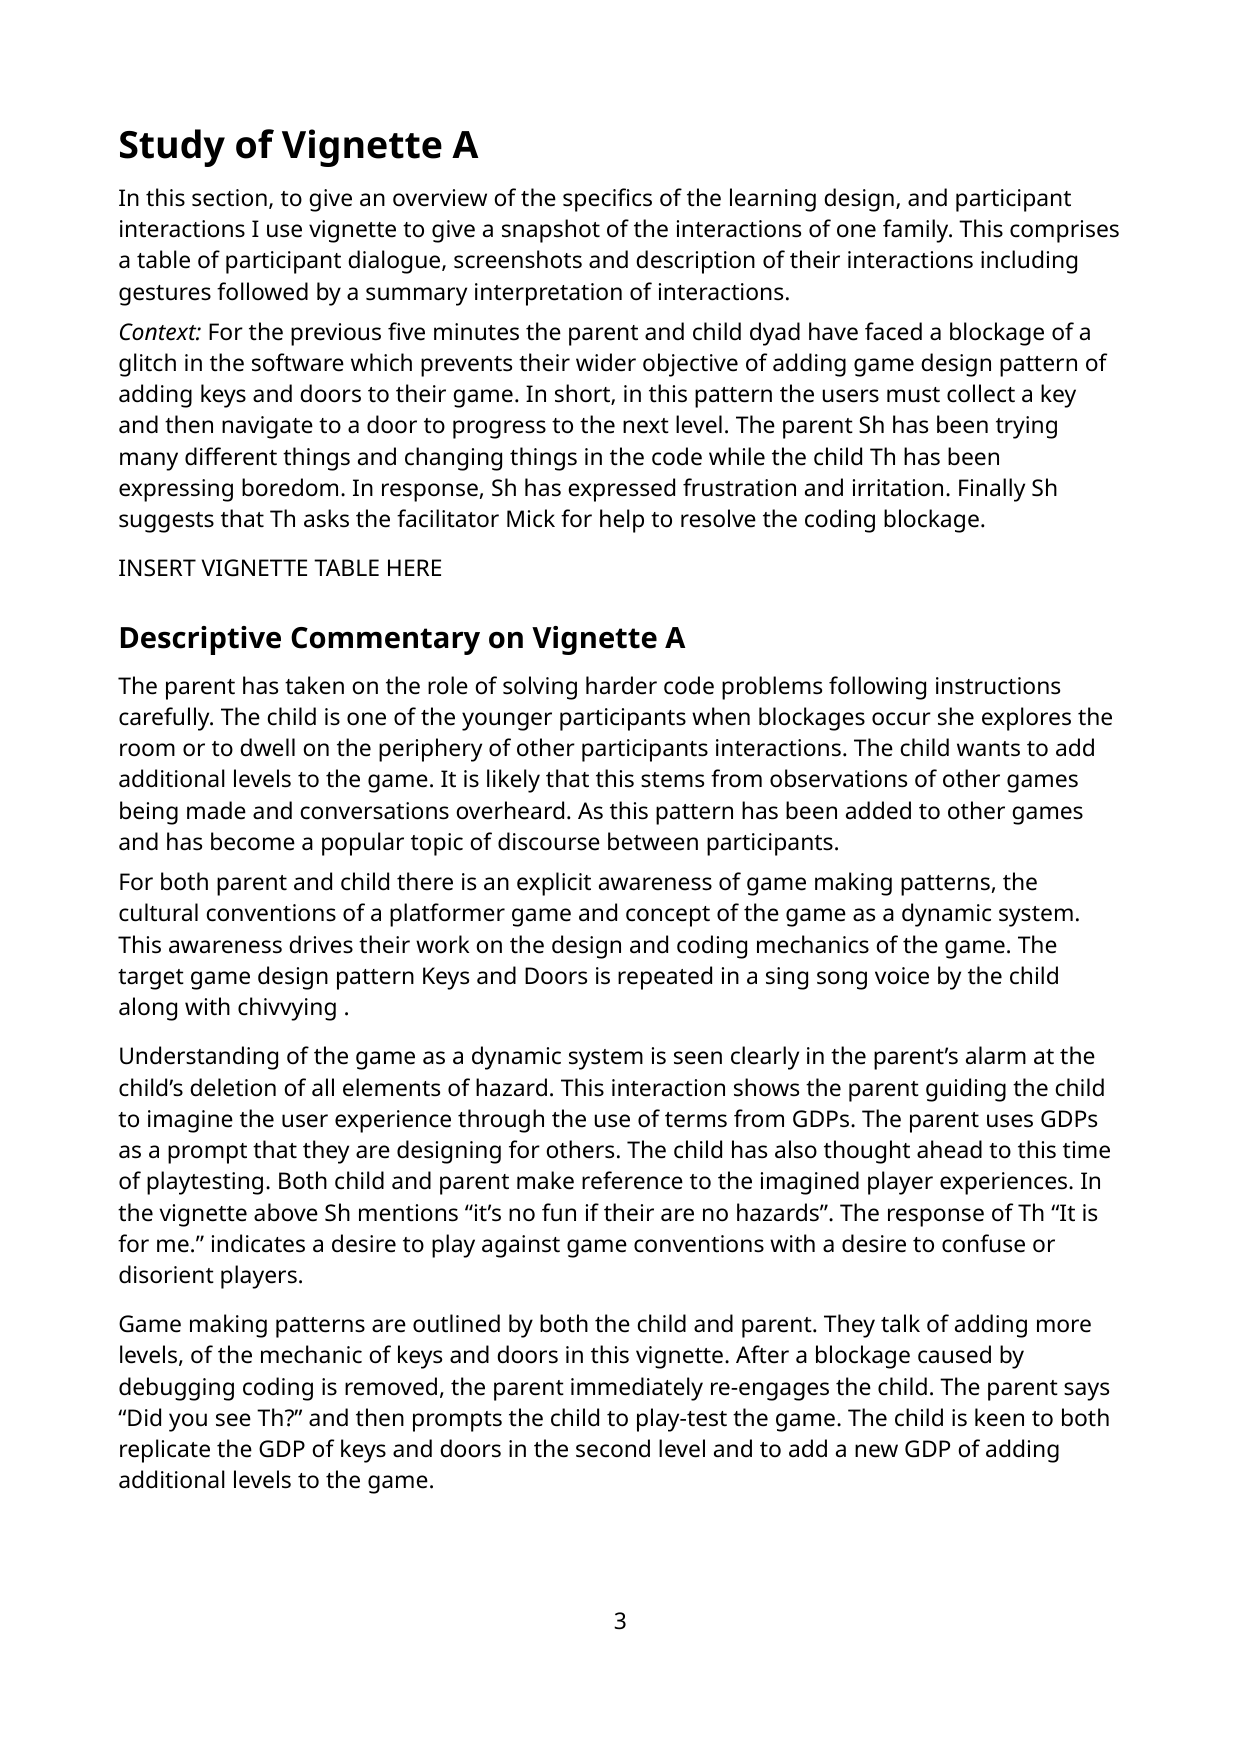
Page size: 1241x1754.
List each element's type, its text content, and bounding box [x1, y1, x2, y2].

text The parent has taken on the role of solving harder code problems following instructions carefully. The child is one of the younger participants when blockages occur she explores the room or to dwell on the periphery of other participants interactions. The child wants to add additional levels to the game. It is likely that this stems from observations of other games being made and conversations overheard. As this pattern has been added to other games and has become a popular topic of discourse between participants. [118, 670, 1122, 857]
text For both parent and child there is an explicit awareness of game making patterns, the cultural conventions of a platformer game and concept of the game as a dynamic system. This awareness drives their work on the design and coding mechanics of the game. The target game design pattern Keys and Doors is repeated in a sing song voice by the child along with chivvying . [118, 866, 1122, 1022]
subtitle Descriptive Commentary on Vignette A [118, 617, 1122, 657]
subtitle Study of Vignette A [118, 118, 1122, 169]
text INSERT VIGNETTE TABLE HERE [118, 552, 1122, 583]
text Context: For the previous five minutes the parent and child dyad have faced a blockage of a glitch in the software which prevents their wider objective of adding game design pattern of adding keys and doors to their game. In short, in this pattern the users must collect a key and then navigate to a door to progress to the next level. The parent Sh has been trying many different things and changing things in the code while the child Th has been expressing boredom. In response, Sh has expressed frustration and irritation. Finally Sh suggests that Th asks the facilitator Mick for help to resolve the coding blockage. [118, 316, 1122, 534]
text Game making patterns are outlined by both the child and parent. They talk of adding more levels, of the mechanic of keys and doors in this vignette. After a blockage caused by debugging coding is removed, the parent immediately re-engages the child. The parent says “Did you see Th?” and then prompts the child to play-test the game. The child is keen to both replicate the GDP of keys and doors in the second level and to add a new GDP of adding additional levels to the game. [118, 1308, 1122, 1496]
text In this section, to give an overview of the specifics of the learning design, and participant interactions I use vignette to give a snapshot of the interactions of one family. This comprises a table of participant dialogue, screenshots and description of their interactions including gestures followed by a summary interpretation of interactions. [118, 182, 1122, 307]
text Understanding of the game as a dynamic system is seen clearly in the parent’s alarm at the child’s deletion of all elements of hazard. This interaction shows the parent guiding the child to imagine the user experience through the use of terms from GDPs. The parent uses GDPs as a prompt that they are designing for others. The child has also thought ahead to this time of playtesting. Both child and parent make reference to the imagined player experiences. In the vignette above Sh mentions “it’s no fun if their are no hazards”. The response of Th “It is for me.” indicates a desire to play against game conventions with a desire to confuse or disorient players. [118, 1040, 1122, 1290]
